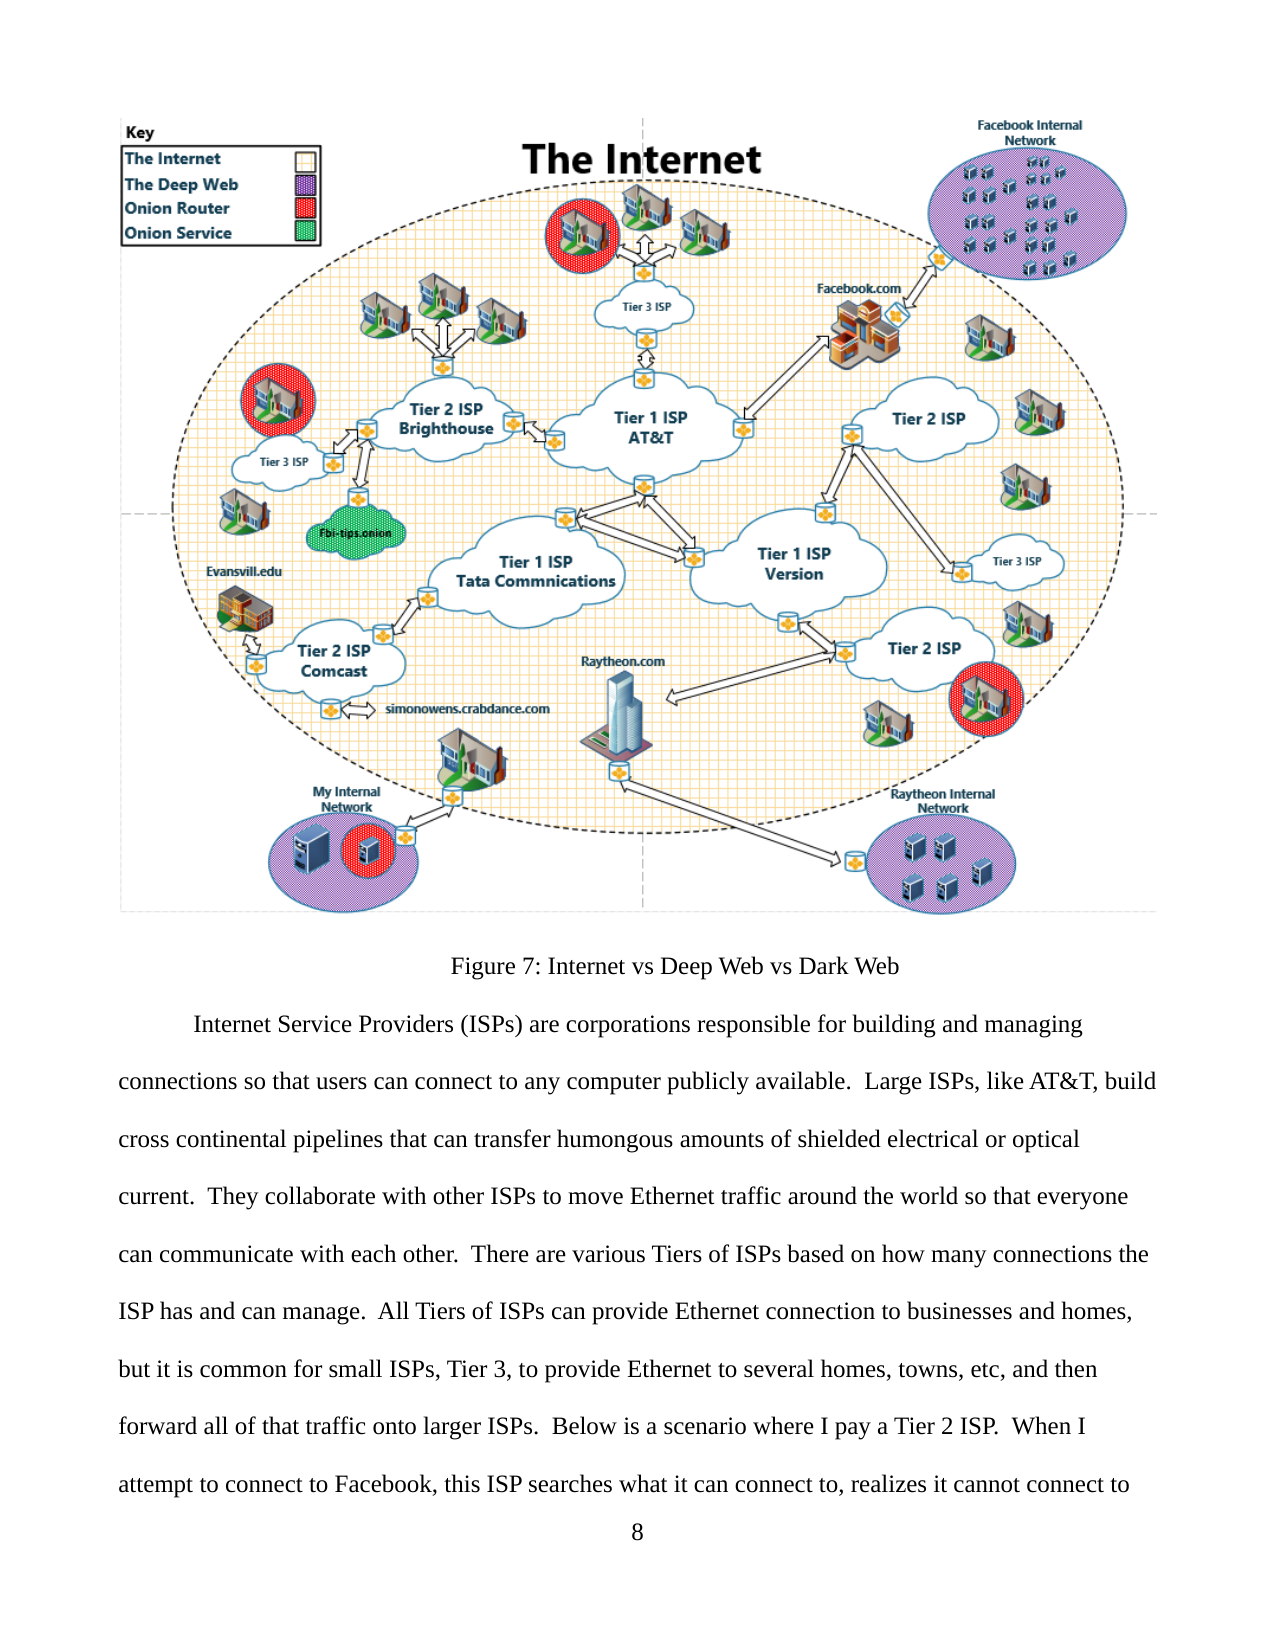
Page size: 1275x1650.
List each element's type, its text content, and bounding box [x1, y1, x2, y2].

picture [118, 118, 1157, 923]
text Internet Service Providers (ISPs) are corporations responsible for building and managing connections so that users can connect to any computer publicly available. Large ISPs, like AT&T, build cross continental pipelines that can transfer humongous amounts of shielded electrical or optical current. They collaborate with other ISPs to move Ethernet traffic around the world so that everyone can communicate with each other. There are various Tiers of ISPs based on how many connections the ISP has and can manage. All Tiers of ISPs can provide Ethernet connection to businesses and homes, but it is common for small ISPs, Tier 3, to provide Ethernet to several homes, towns, etc, and then forward all of that traffic onto larger ISPs. Below is a scenario where I pay a Tier 2 ISP. When I attempt to connect to Facebook, this ISP searches what it can connect to, realizes it cannot connect to [118, 1009, 1157, 1498]
text Figure 7: Internet vs Deep Web vs Dark Web [118, 923, 1157, 980]
